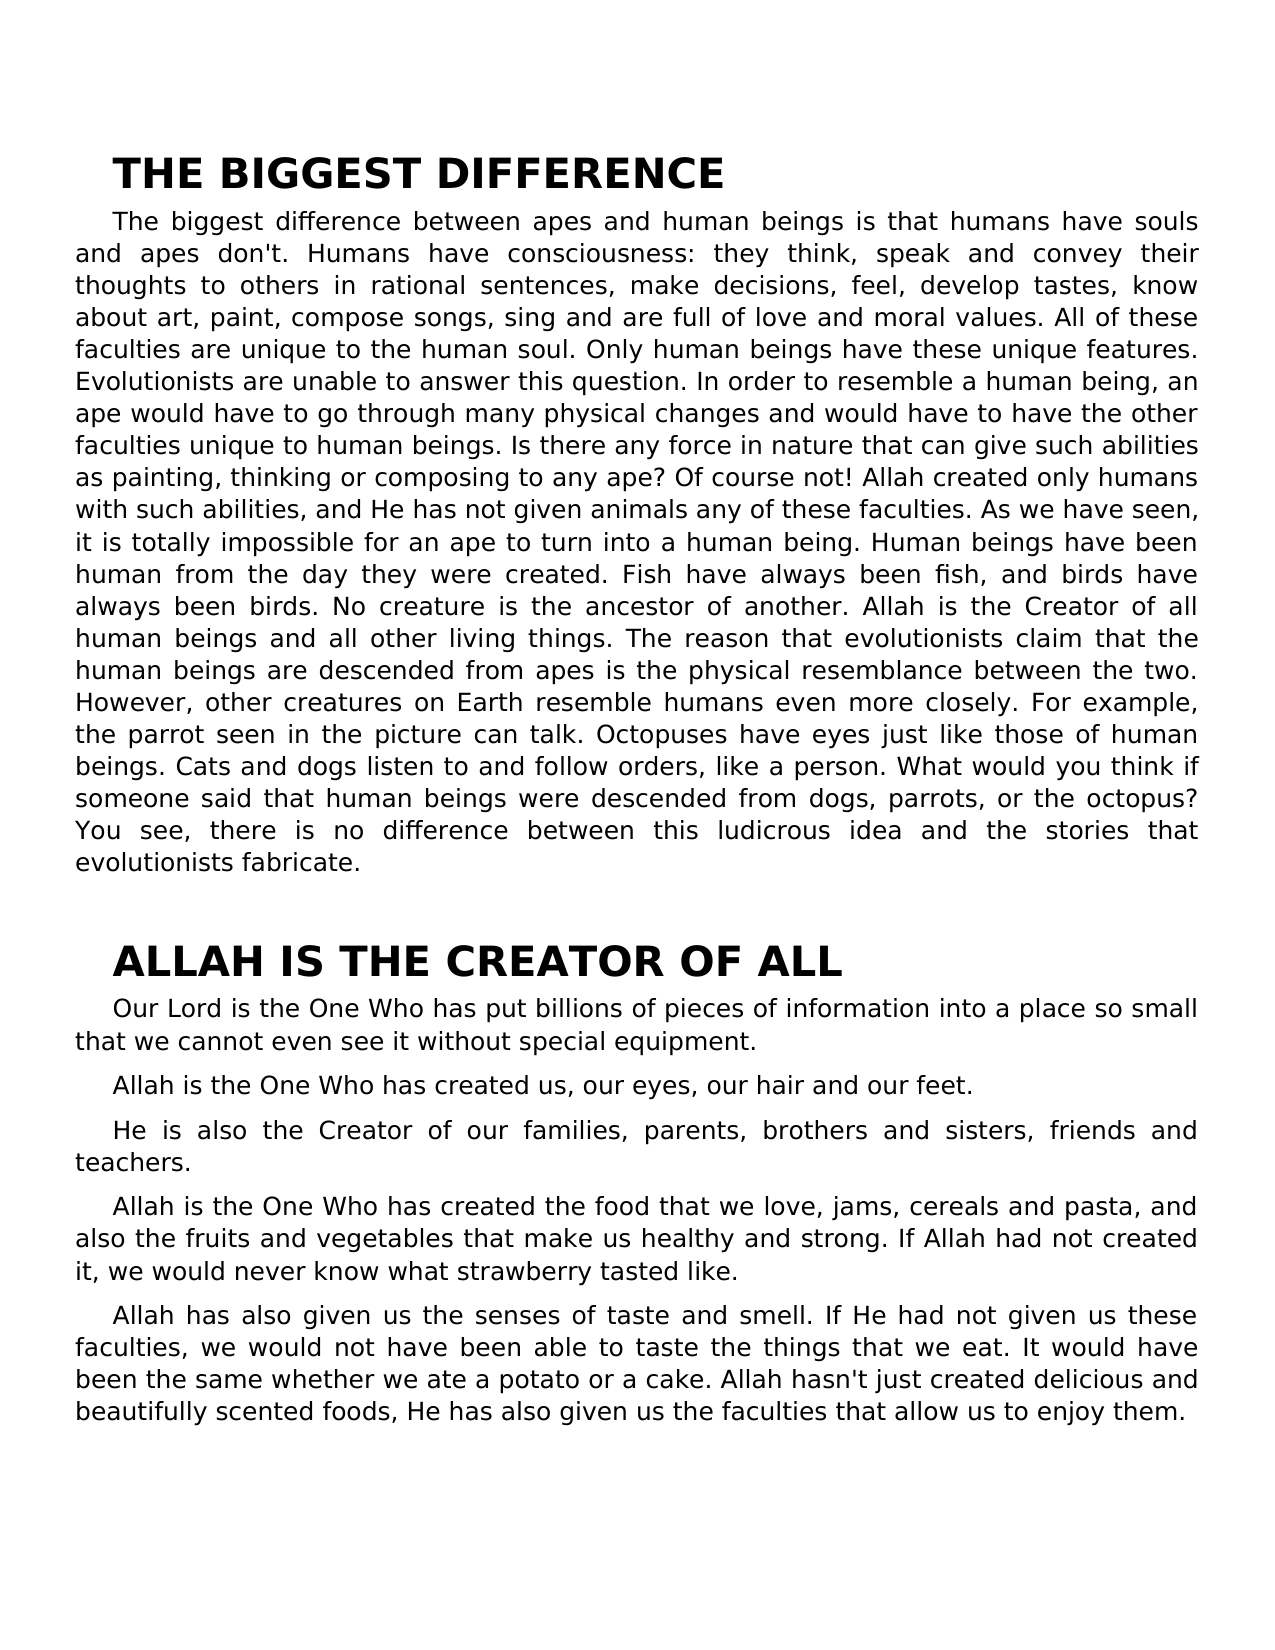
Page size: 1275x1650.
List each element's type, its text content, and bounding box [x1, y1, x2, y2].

text Allah is the One Who has created us, our eyes, our hair and our feet. [75, 1071, 1200, 1100]
subtitle THE BIGGEST DIFFERENCE [112, 150, 1200, 198]
text The biggest difference between apes and human beings is that humans have souls and apes don't. Humans have consciousness: they think, speak and convey their thoughts to others in rational sentences, make decisions, feel, develop tastes, know about art, paint, compose songs, sing and are full of love and moral values. All of these faculties are unique to the human soul. Only human beings have these unique features. Evolutionists are unable to answer this question. In order to resemble a human being, an ape would have to go through many physical changes and would have to have the other faculties unique to human beings. Is there any force in nature that can give such abilities as painting, thinking or composing to any ape? Of course not! Allah created only humans with such abilities, and He has not given animals any of these faculties. As we have seen, it is totally impossible for an ape to turn into a human being. Human beings have been human from the day they were created. Fish have always been fish, and birds have always been birds. No creature is the ancestor of another. Allah is the Creator of all human beings and all other living things. The reason that evolutionists claim that the human beings are descended from apes is the physical resemblance between the two. However, other creatures on Earth resemble humans even more closely. For example, the parrot seen in the picture can talk. Octopuses have eyes just like those of human beings. Cats and dogs listen to and follow orders, like a person. What would you think if someone said that human beings were descended from dogs, parrots, or the octopus? You see, there is no difference between this ludicrous idea and the stories that evolutionists fabricate. [75, 207, 1200, 878]
text Allah is the One Who has created the food that we love, jams, cereals and pasta, and also the fruits and vegetables that make us healthy and strong. If Allah had not created it, we would never know what strawberry tasted like. [75, 1192, 1200, 1286]
text He is also the Creator of our families, parents, brothers and sisters, friends and teachers. [75, 1116, 1200, 1177]
text Allah has also given us the senses of taste and smell. If He had not given us these faculties, we would not have been able to taste the things that we eat. It would have been the same whether we ate a potato or a cake. Allah hasn't just created delicious and beautifully scented foods, He has also given us the faculties that allow us to enjoy them. [75, 1301, 1200, 1427]
text Our Lord is the One Who has put billions of pieces of information into a place so small that we cannot even see it without special equipment. [75, 994, 1200, 1056]
subtitle ALLAH IS THE CREATOR OF ALL [112, 938, 1200, 986]
